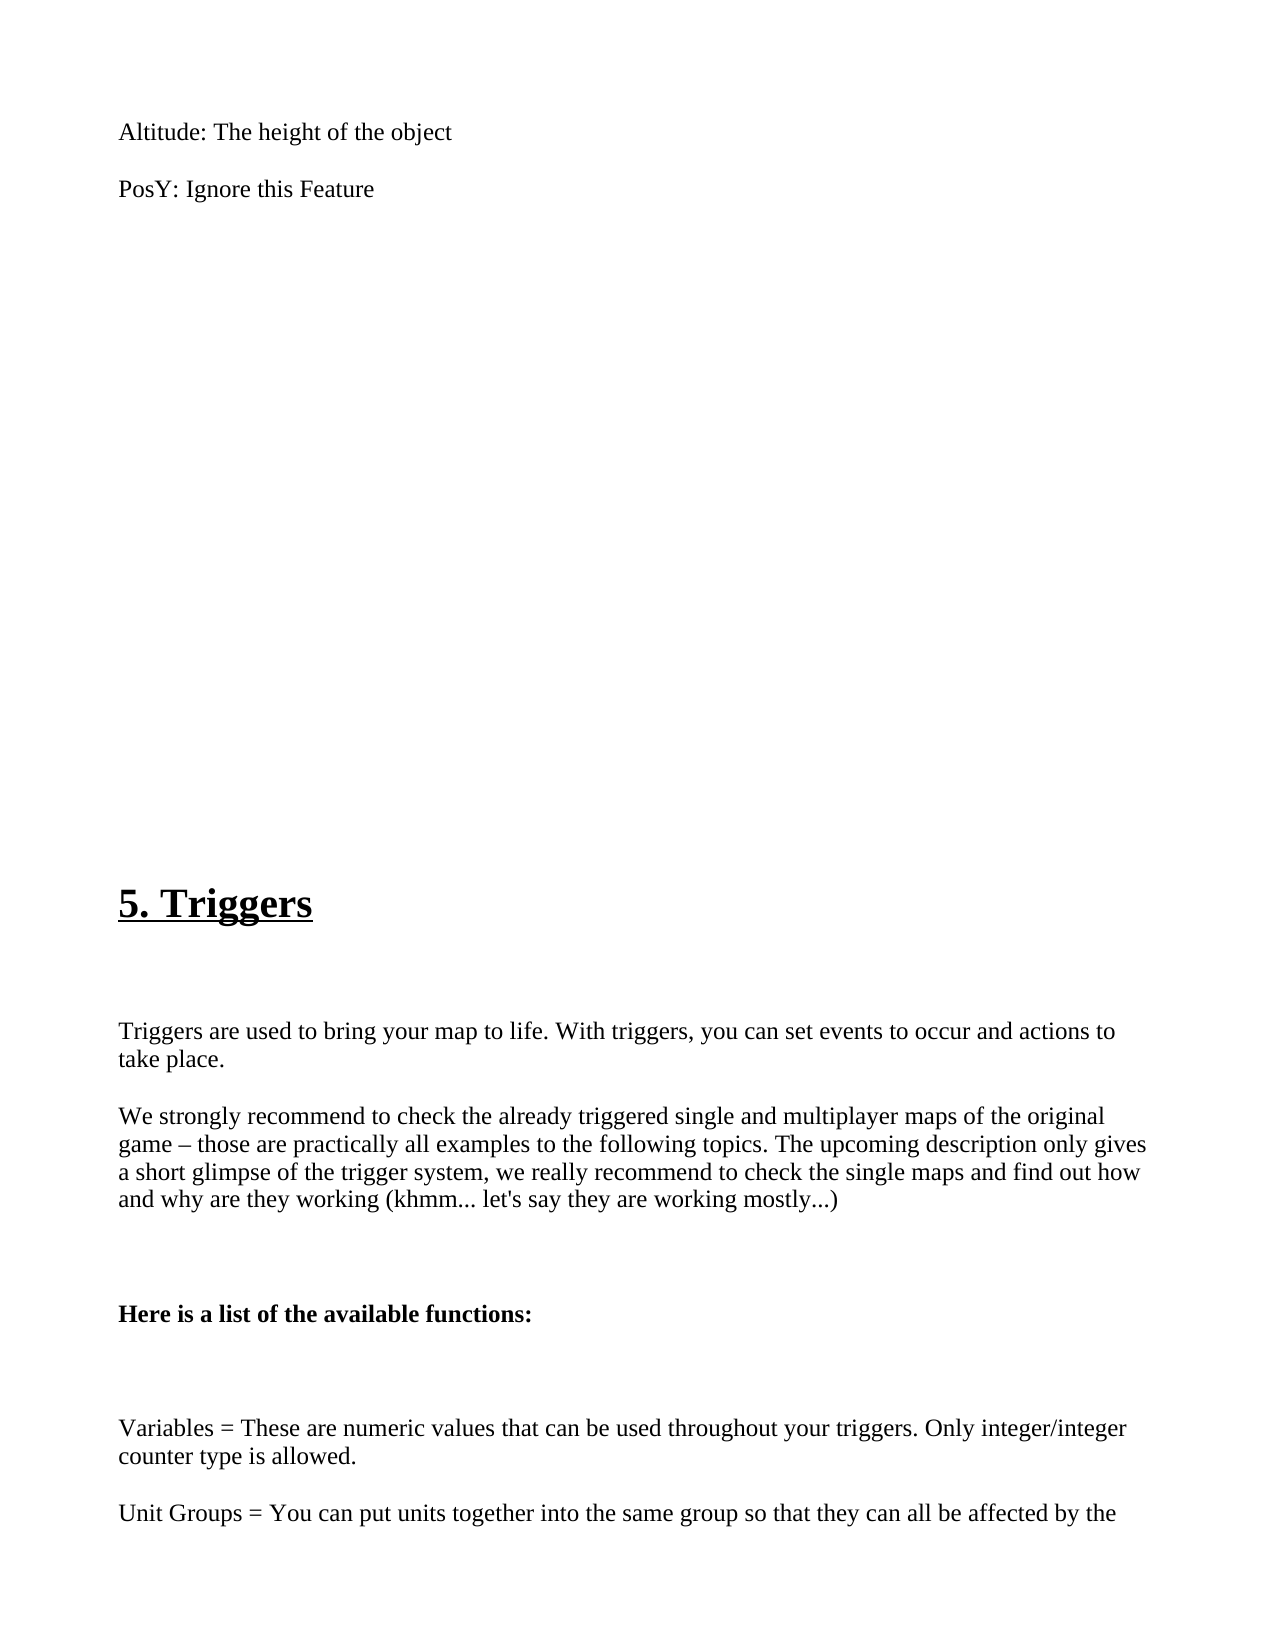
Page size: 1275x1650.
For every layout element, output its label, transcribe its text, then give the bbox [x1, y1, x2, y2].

text Altitude: The height of the object [118, 118, 1157, 146]
text PosY: Ignore this Feature [118, 175, 1157, 203]
text We strongly recommend to check the already triggered single and multiplayer maps of the original game – those are practically all examples to the following topics. The upcoming description only gives a short glimpse of the trigger system, we really recommend to check the single maps and find out how and why are they working (khmm... let's say they are working mostly...) [118, 1102, 1157, 1213]
text Triggers are used to bring your map to life. With triggers, you can set events to occur and actions to take place. [118, 1017, 1157, 1073]
text Variables = These are numeric values that can be used throughout your triggers. Only integer/integer counter type is allowed. [118, 1414, 1157, 1469]
text Unit Groups = You can put units together into the same group so that they can all be affected by the [118, 1499, 1157, 1527]
text 5. Triggers [118, 880, 1157, 926]
text Here is a list of the available functions: [118, 1300, 1157, 1327]
